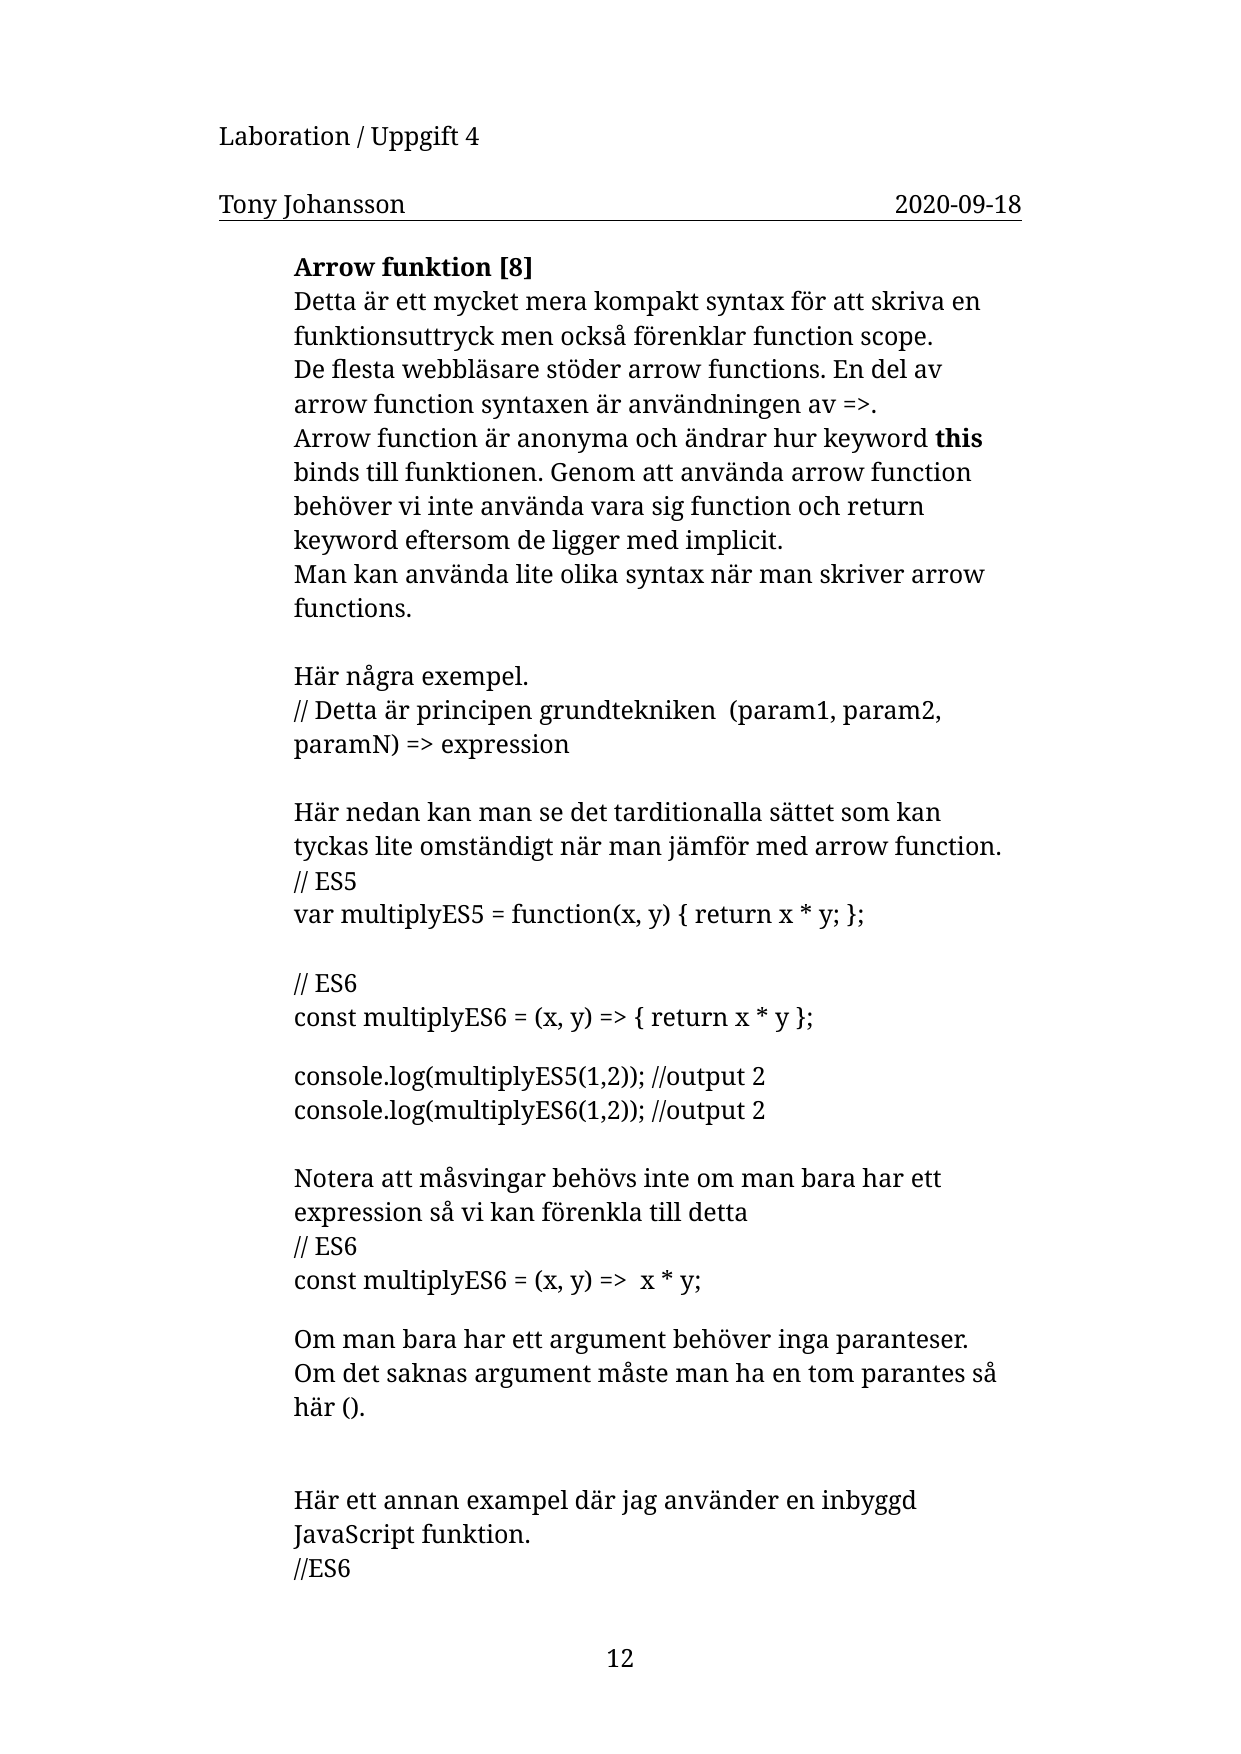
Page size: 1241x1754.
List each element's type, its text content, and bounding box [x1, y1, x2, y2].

list Om man bara har ett argument behöver inga paranteser. Om det saknas argument måste man ha en tom parantes så här (). [256, 1321, 1022, 1458]
list Här ett annan exampel där jag använder en inbyggd JavaScript funktion. //ES6 [256, 1482, 1022, 1585]
list console.log(multiplyES5(1,2)); //output 2 console.log(multiplyES6(1,2)); //output 2 Notera att måsvingar behövs inte om man bara har ett expression så vi kan förenkla till detta // ES6 const multiplyES6 = (x, y) => x * y; [256, 1058, 1022, 1297]
list Arrow funktion [8] Detta är ett mycket mera kompakt syntax för att skriva en funktionsuttryck men också förenklar function scope. De flesta webbläsare stöder arrow functions. En del av arrow function syntaxen är användningen av =>. Arrow function är anonyma och ändrar hur keyword this binds till funktionen. Genom att använda arrow function behöver vi inte använda vara sig function och return keyword eftersom de ligger med implicit. Man kan använda lite olika syntax när man skriver arrow functions. Här några exempel. // Detta är principen grundtekniken (param1, param2, paramN) => expression Här nedan kan man se det tarditionalla sättet som kan tyckas lite omständigt när man jämför med arrow function. // ES5 var multiplyES5 = function(x, y) { return x * y; }; // ES6 const multiplyES6 = (x, y) => { return x * y }; [256, 250, 1022, 1033]
